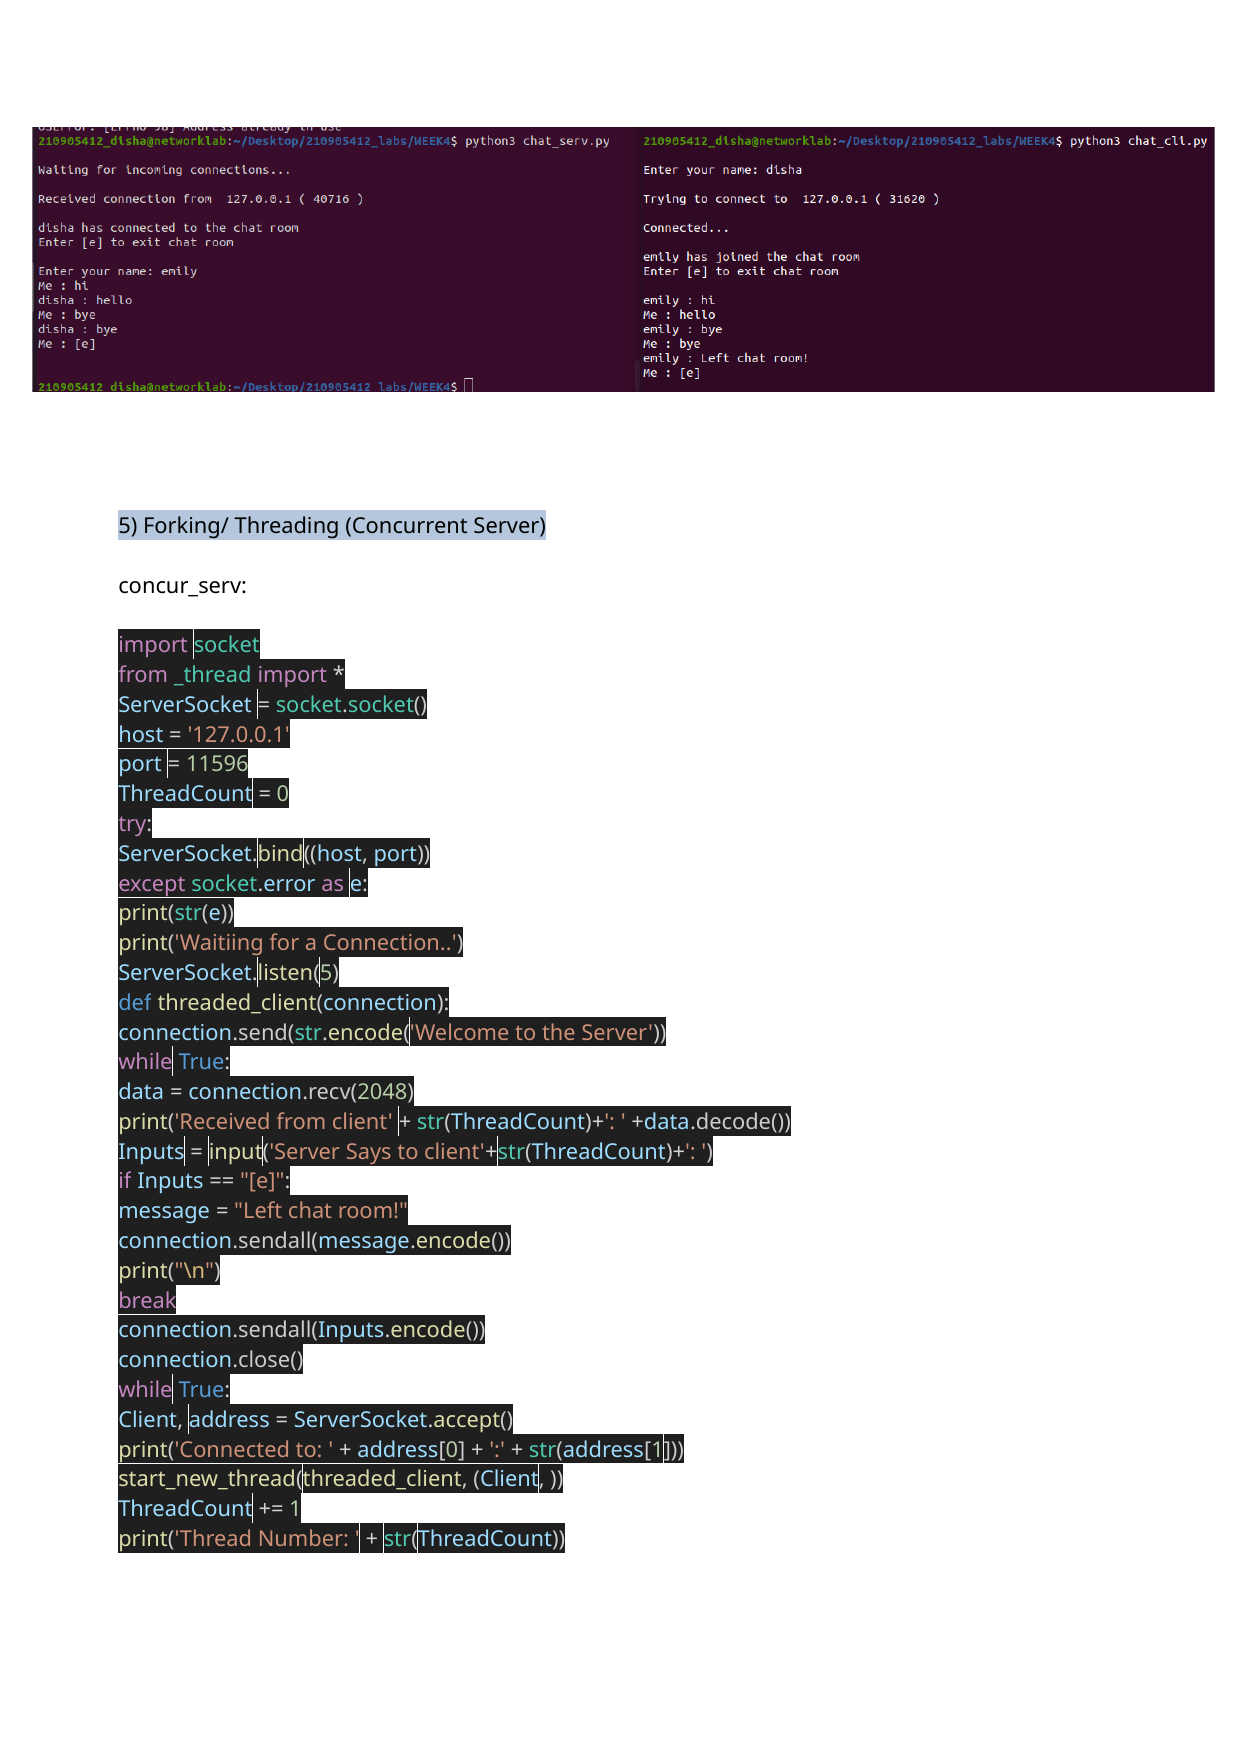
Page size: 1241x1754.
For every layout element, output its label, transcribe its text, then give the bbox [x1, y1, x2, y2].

text ThreadCount += 1 [118, 1493, 1122, 1523]
text while True: [118, 1374, 1122, 1404]
text connection.send(str.encode('Welcome to the Server')) [118, 1017, 1122, 1046]
picture [32, 127, 1215, 392]
text def threaded_client(connection): [118, 987, 1122, 1017]
text try: [118, 808, 1122, 838]
text while True: [118, 1046, 1122, 1076]
text 5) Forking/ Threading (Concurrent Server) [118, 510, 1122, 540]
text port = 11596 [118, 748, 1122, 778]
text ServerSocket.listen(5) [118, 957, 1122, 987]
text Inputs = input('Server Says to client'+str(ThreadCount)+': ') [118, 1136, 1122, 1166]
text data = connection.recv(2048) [118, 1076, 1122, 1106]
text ServerSocket = socket.socket() [118, 689, 1122, 719]
text from _thread import * [118, 659, 1122, 689]
text print('Connected to: ' + address[0] + ':' + str(address[1])) [118, 1434, 1122, 1463]
text concur_serv: [118, 570, 1122, 599]
text print('Received from client' + str(ThreadCount)+': ' +data.decode()) [118, 1106, 1122, 1136]
text except socket.error as e: [118, 868, 1122, 897]
text connection.close() [118, 1344, 1122, 1374]
text print(str(e)) [118, 897, 1122, 927]
text connection.sendall(message.encode()) [118, 1225, 1122, 1255]
text print('Waitiing for a Connection..') [118, 927, 1122, 957]
text print('Thread Number: ' + str(ThreadCount)) [118, 1523, 1122, 1553]
text ServerSocket.bind((host, port)) [118, 838, 1122, 868]
text print("\n") [118, 1255, 1122, 1285]
text Client, address = ServerSocket.accept() [118, 1404, 1122, 1434]
text host = '127.0.0.1' [118, 719, 1122, 748]
text import socket [118, 629, 1122, 659]
text break [118, 1285, 1122, 1314]
text message = "Left chat room!" [118, 1195, 1122, 1225]
text if Inputs == "[e]": [118, 1166, 1122, 1195]
text start_new_thread(threaded_client, (Client, )) [118, 1463, 1122, 1493]
text connection.sendall(Inputs.encode()) [118, 1314, 1122, 1344]
text ThreadCount = 0 [118, 778, 1122, 808]
